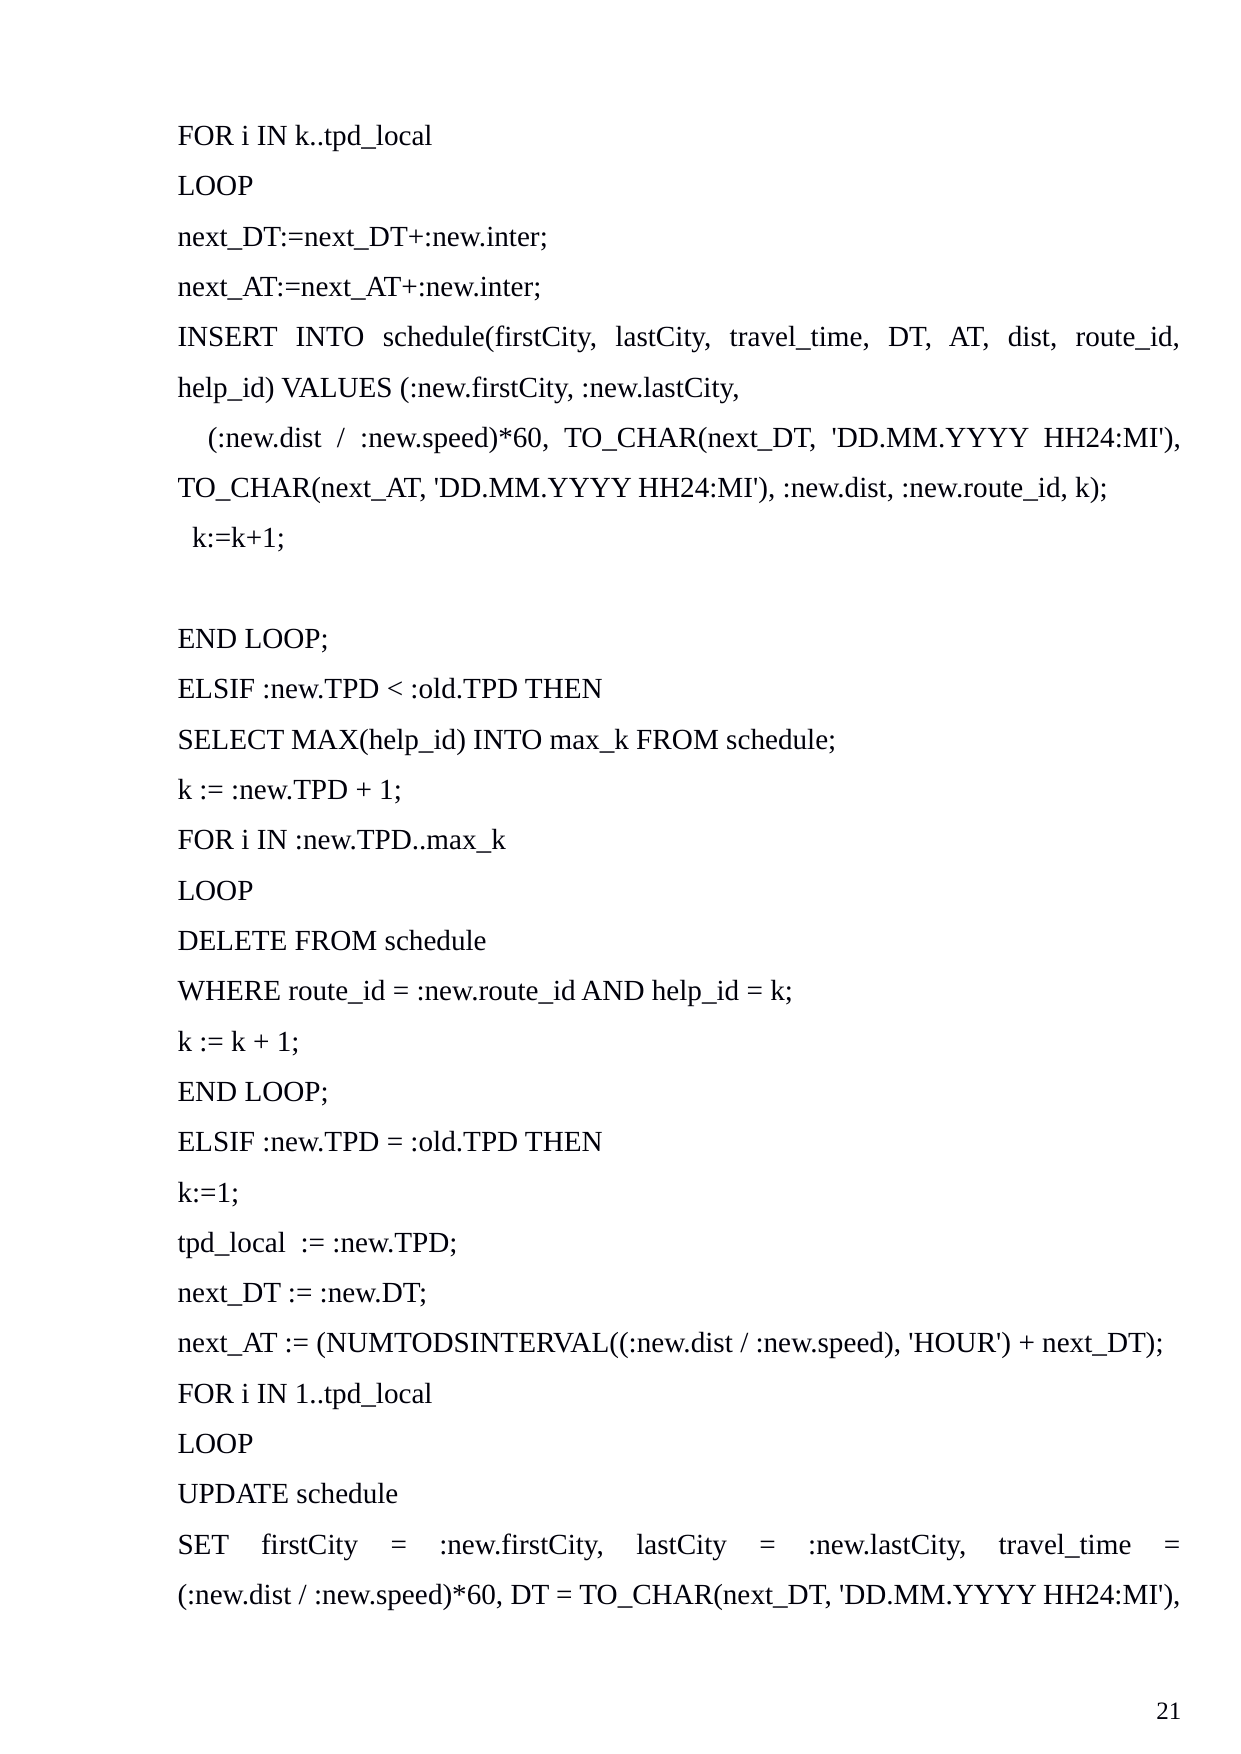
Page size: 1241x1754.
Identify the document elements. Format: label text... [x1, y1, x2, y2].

text DELETE FROM schedule [177, 923, 1181, 957]
text tpd_local := :new.TPD; [177, 1225, 1181, 1258]
text LOOP [177, 168, 1181, 202]
text (:new.dist / :new.speed)*60, TO_CHAR(next_DT, 'DD.MM.YYYY HH24:MI'), TO_CHAR(next_AT, 'DD.MM.YYYY HH24:MI'), :new.dist, :new.route_id, k); [177, 420, 1181, 504]
text next_AT := (NUMTODSINTERVAL((:new.dist / :new.speed), 'HOUR') + next_DT); [177, 1326, 1181, 1359]
text INSERT INTO schedule(firstCity, lastCity, travel_time, DT, AT, dist, route_id, help_id) VALUES (:new.firstCity, :new.lastCity, [177, 319, 1181, 403]
text k:=k+1; [177, 521, 1181, 554]
text LOOP [177, 873, 1181, 906]
text SET firstCity = :new.firstCity, lastCity = :new.lastCity, travel_time = (:new.dist / :new.speed)*60, DT = TO_CHAR(next_DT, 'DD.MM.YYYY HH24:MI'), [177, 1527, 1181, 1611]
text k := k + 1; [177, 1024, 1181, 1057]
text WHERE route_id = :new.route_id AND help_id = k; [177, 973, 1181, 1007]
text FOR i IN 1..tpd_local [177, 1376, 1181, 1409]
text next_AT:=next_AT+:new.inter; [177, 269, 1181, 303]
text UPDATE schedule [177, 1477, 1181, 1510]
text FOR i IN k..tpd_local [177, 118, 1181, 152]
text LOOP [177, 1426, 1181, 1460]
text SELECT MAX(help_id) INTO max_k FROM schedule; [177, 722, 1181, 755]
text k := :new.TPD + 1; [177, 772, 1181, 806]
text next_DT:=next_DT+:new.inter; [177, 219, 1181, 252]
text FOR i IN :new.TPD..max_k [177, 822, 1181, 856]
text END LOOP; [177, 1074, 1181, 1108]
text ELSIF :new.TPD = :old.TPD THEN [177, 1124, 1181, 1158]
text END LOOP; [177, 621, 1181, 655]
text ELSIF :new.TPD < :old.TPD THEN [177, 672, 1181, 705]
text next_DT := :new.DT; [177, 1275, 1181, 1309]
text k:=1; [177, 1175, 1181, 1208]
